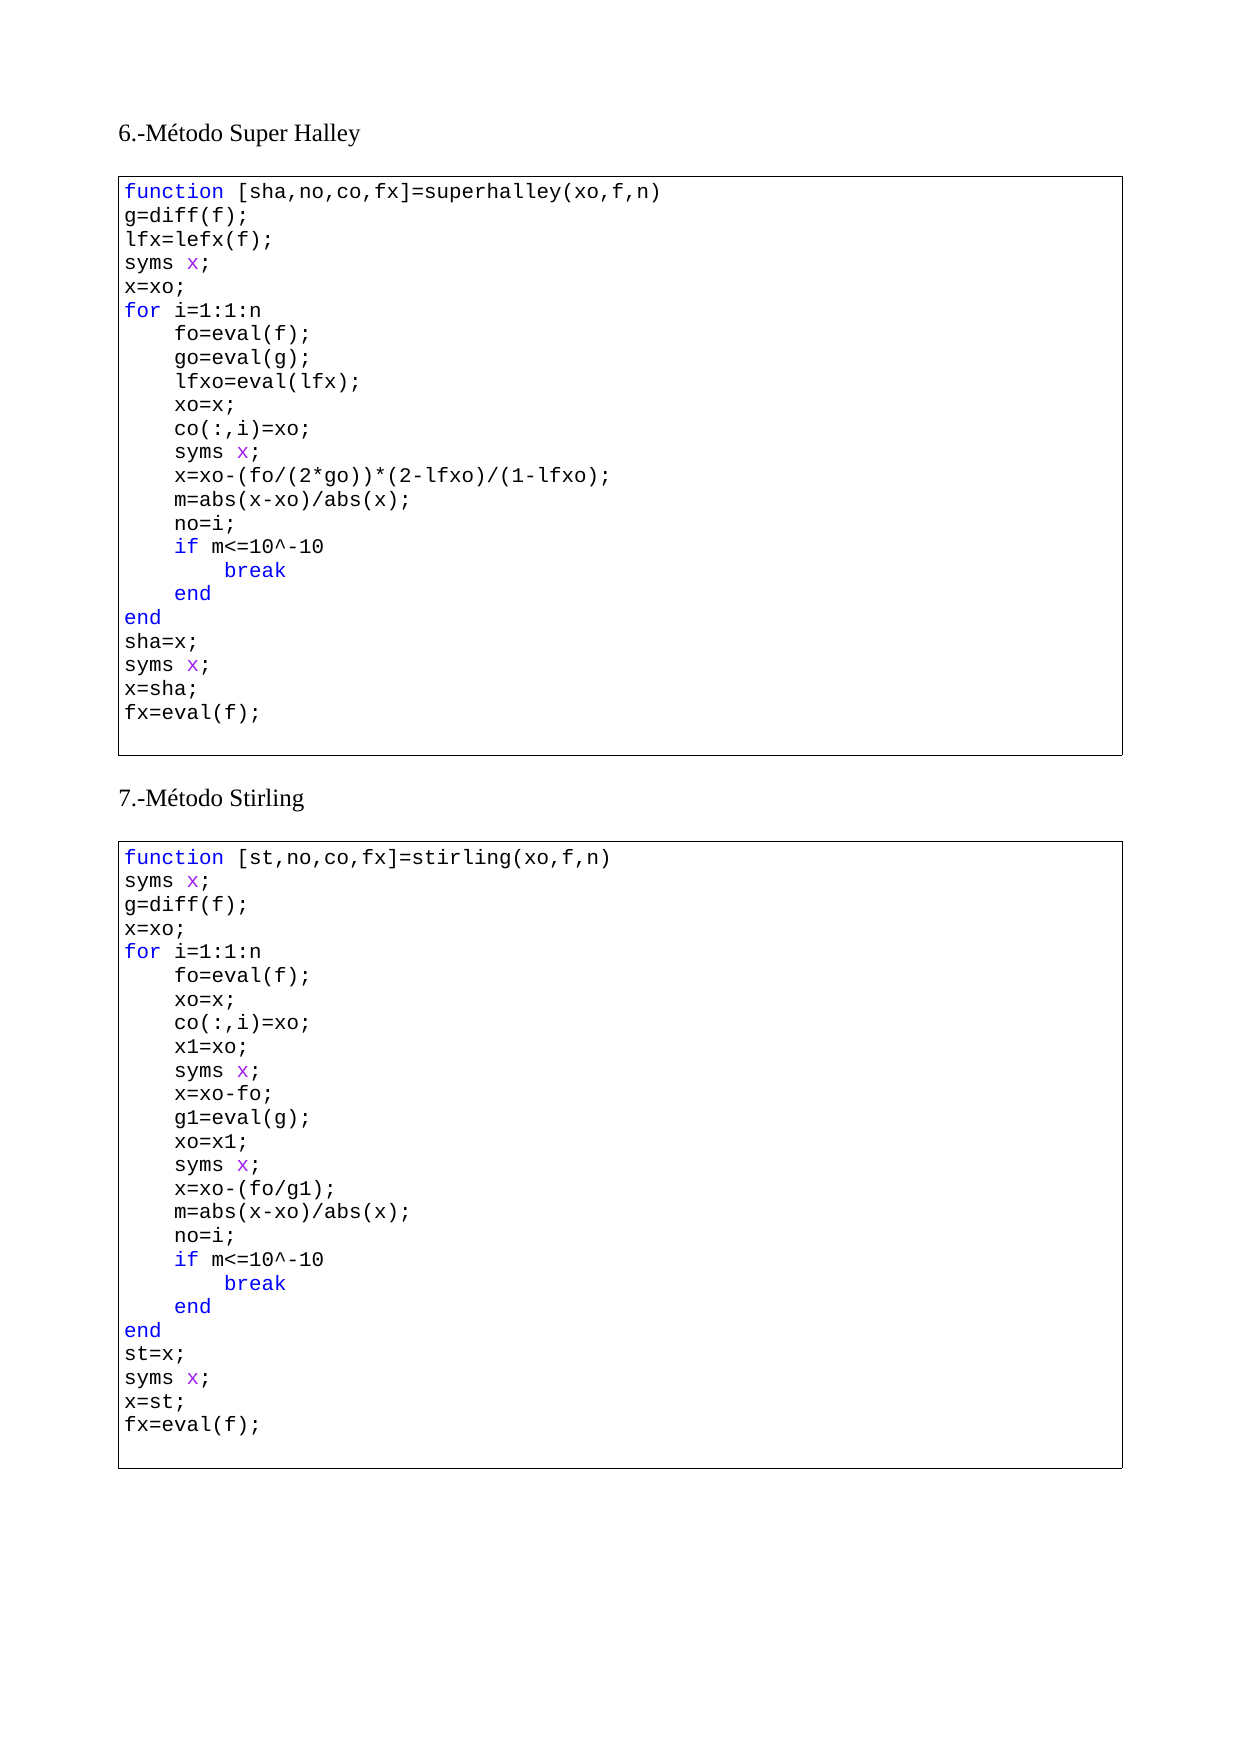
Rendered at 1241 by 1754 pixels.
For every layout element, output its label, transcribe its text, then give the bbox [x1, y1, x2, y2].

text 7.-Método Stirling [118, 783, 1122, 812]
text 6.-Método Super Halley [118, 118, 1122, 147]
table_header function [sha,no,co,fx]=superhalley(xo,f,n) g=diff(f); lfx=lefx(f); syms x; x=xo; for i=1:1:n fo=eval(f); go=eval(g); lfxo=eval(lfx); xo=x; co(:,i)=xo; syms x; x=xo-(fo/(2*go))*(2-lfxo)/(1-lfxo); m=abs(x-xo)/abs(x); no=i; if m<=10^-10 break end end sha=x; syms x; x=sha; fx=eval(f); [119, 177, 1122, 755]
table_header function [st,no,co,fx]=stirling(xo,f,n) syms x; g=diff(f); x=xo; for i=1:1:n fo=eval(f); xo=x; co(:,i)=xo; x1=xo; syms x; x=xo-fo; g1=eval(g); xo=x1; syms x; x=xo-(fo/g1); m=abs(x-xo)/abs(x); no=i; if m<=10^-10 break end end st=x; syms x; x=st; fx=eval(f); [119, 842, 1122, 1467]
